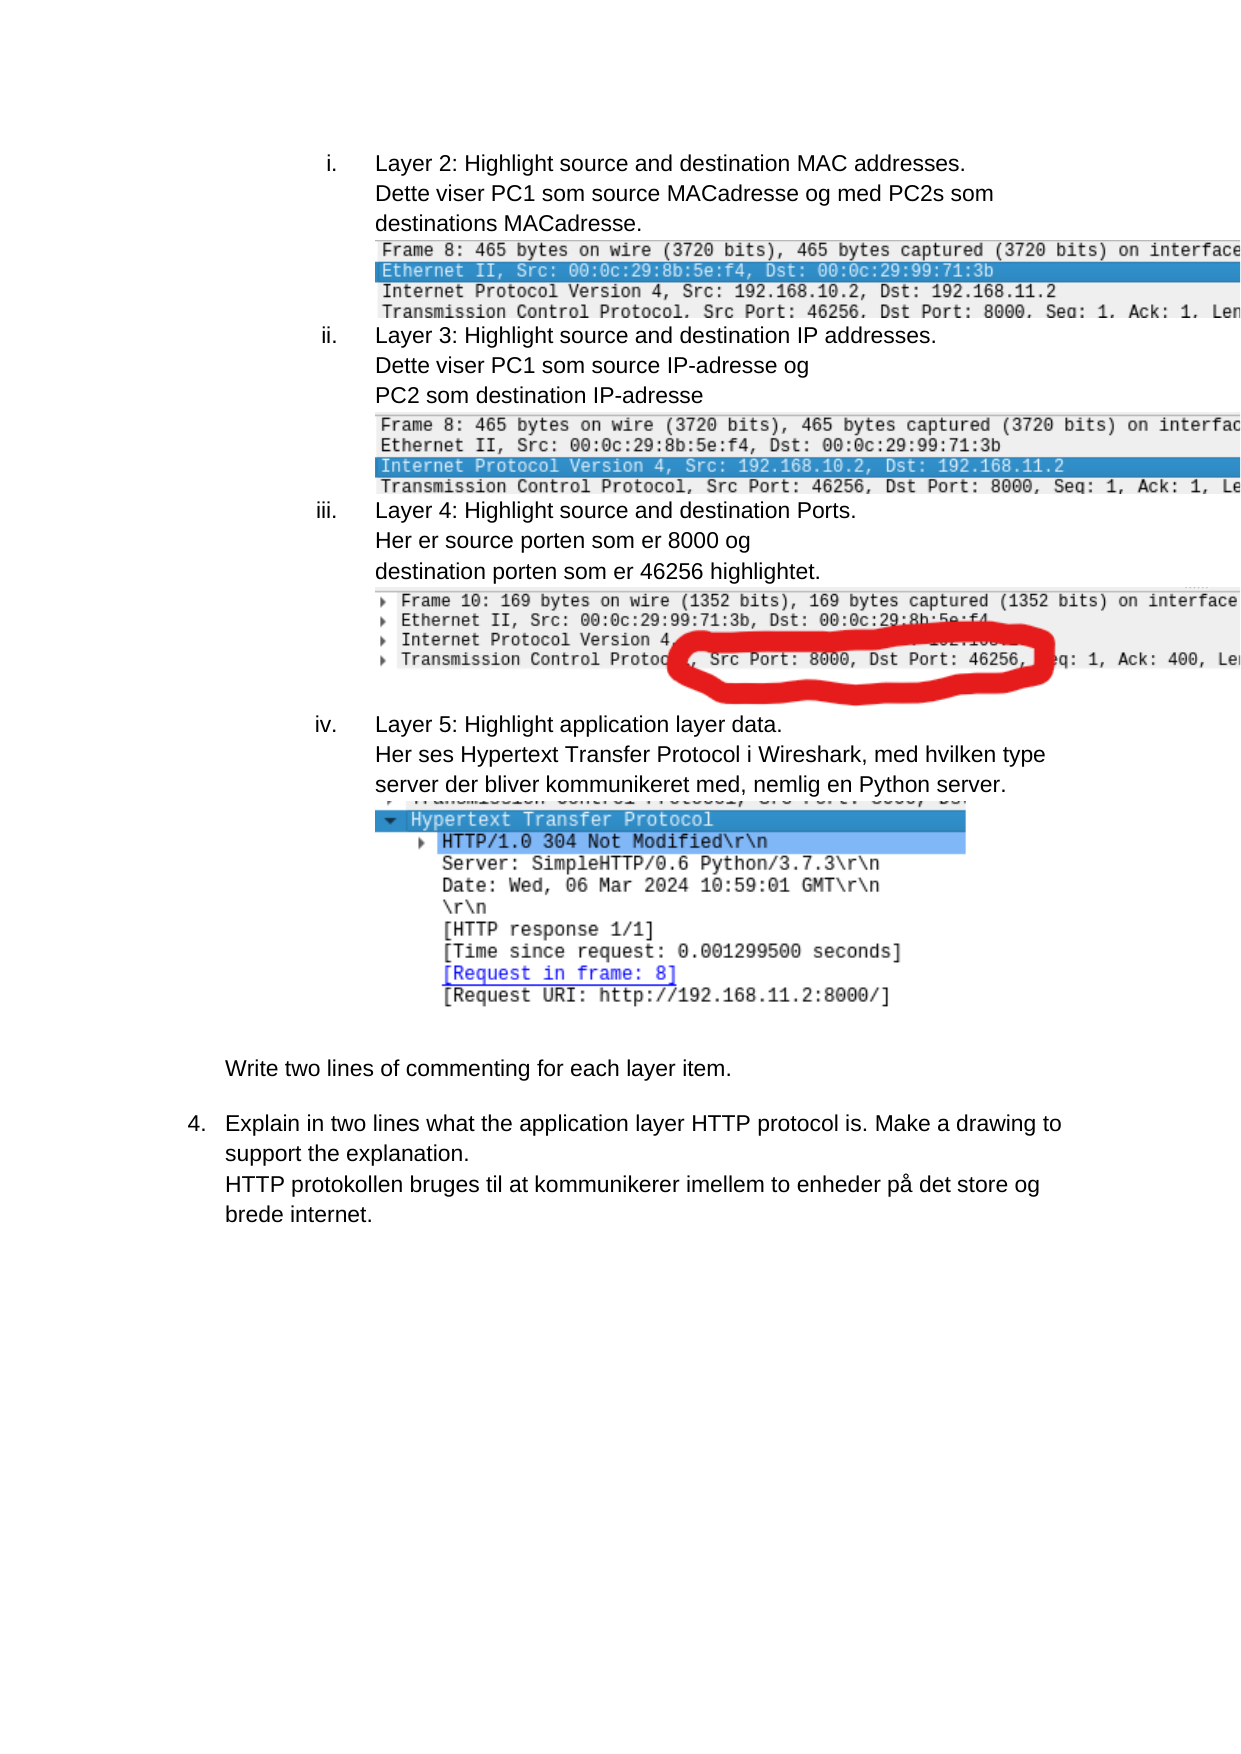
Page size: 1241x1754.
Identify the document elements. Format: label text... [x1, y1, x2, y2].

picture [375, 801, 966, 1027]
picture [375, 587, 1241, 707]
text Write two lines of commenting for each layer item. [150, 1055, 1090, 1081]
list Layer 5: Highlight application layer data. Her ses Hypertext Transfer Protocol i Wireshark, med hvilken type server der bliver kommunikeret med, nemlig en Python server. [337, 711, 1090, 1026]
list Layer 2: Highlight source and destination MAC addresses. Dette viser PC1 som source MACadresse og med PC2s som destinations MACadresse. [337, 150, 1090, 318]
list Layer 3: Highlight source and destination IP addresses. Dette viser PC1 som source IP-adresse og PC2 som destination IP-adresse [337, 322, 1090, 493]
picture [375, 412, 1241, 494]
picture [375, 240, 1241, 318]
list Explain in two lines what the application layer HTTP protocol is. Make a drawing to support the explanation. HTTP protokollen bruges til at kommunikerer imellem to enheder på det store og brede internet. [187, 1110, 1090, 1227]
list Layer 4: Highlight source and destination Ports. Her er source porten som er 8000 og destination porten som er 46256 highlightet. [337, 497, 1090, 707]
